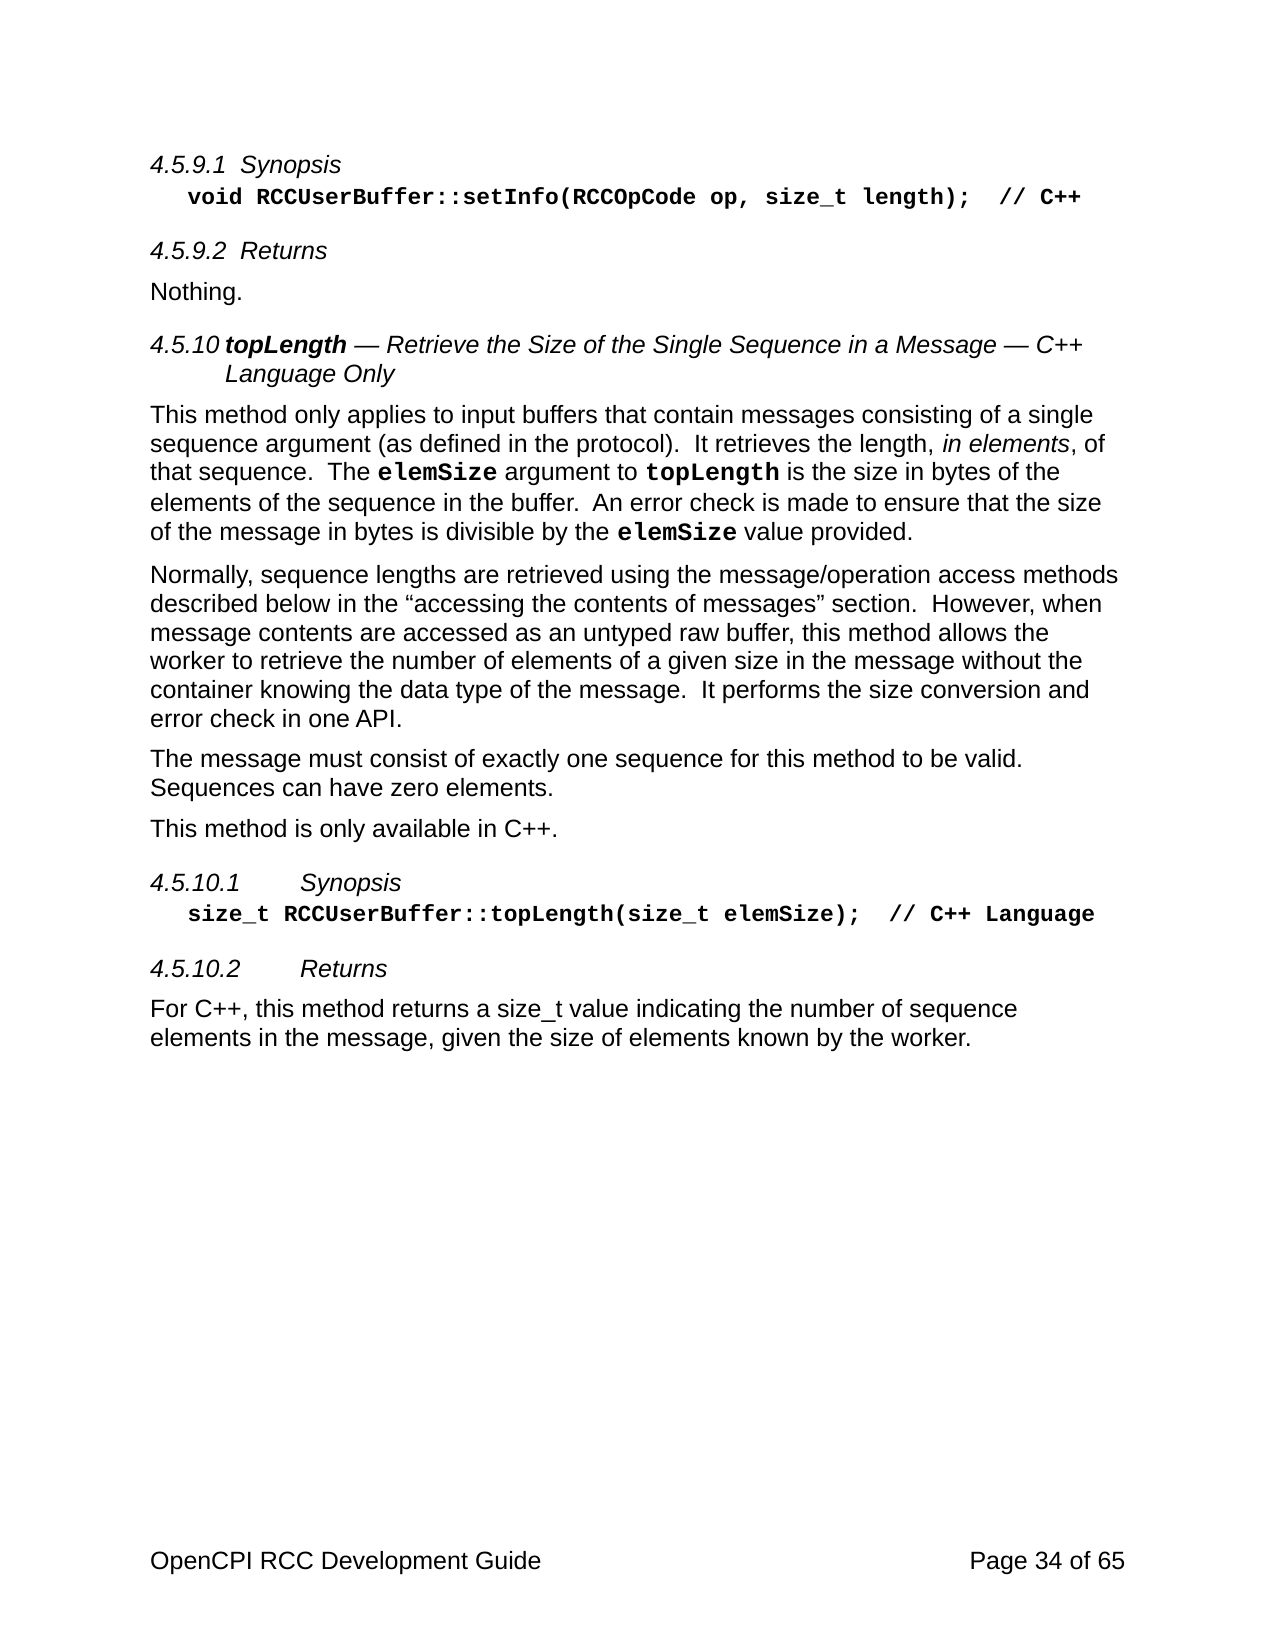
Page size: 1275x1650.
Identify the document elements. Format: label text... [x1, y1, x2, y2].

subtitle Synopsis [150, 868, 1125, 896]
text The message must consist of exactly one sequence for this method to be valid. Sequences can have zero elements. [150, 744, 1125, 802]
text size_t RCCUserBuffer::topLength(size_t elemSize); // C++ Language [187, 903, 1125, 929]
subtitle Synopsis [150, 150, 1125, 179]
subtitle topLength — Retrieve the Size of the Single Sequence in a Message — C++ Language Only [150, 330, 1125, 388]
text For C++, this method returns a size_t value indicating the number of sequence elements in the message, given the size of elements known by the worker. [150, 994, 1125, 1052]
text This method only applies to input buffers that contain messages consisting of a single sequence argument (as defined in the protocol). It retrieves the length, in elements, of that sequence. The elemSize argument to topLength is the size in bytes of the elements of the sequence in the buffer. An error check is made to ensure that the size of the message in bytes is divisible by the elemSize value provided. [150, 400, 1125, 548]
text Normally, sequence lengths are retrieved using the message/operation access methods described below in the “accessing the contents of messages” section. However, when message contents are accessed as an untyped raw buffer, this method allows the worker to retrieve the number of elements of a given size in the message without the container knowing the data type of the message. It performs the size conversion and error check in one API. [150, 560, 1125, 732]
text This method is only available in C++. [150, 814, 1125, 843]
subtitle Returns [150, 954, 1125, 982]
text void RCCUserBuffer::setInfo(RCCOpCode op, size_t length); // C++ [187, 185, 1125, 211]
text Nothing. [150, 277, 1125, 305]
subtitle Returns [150, 236, 1125, 265]
